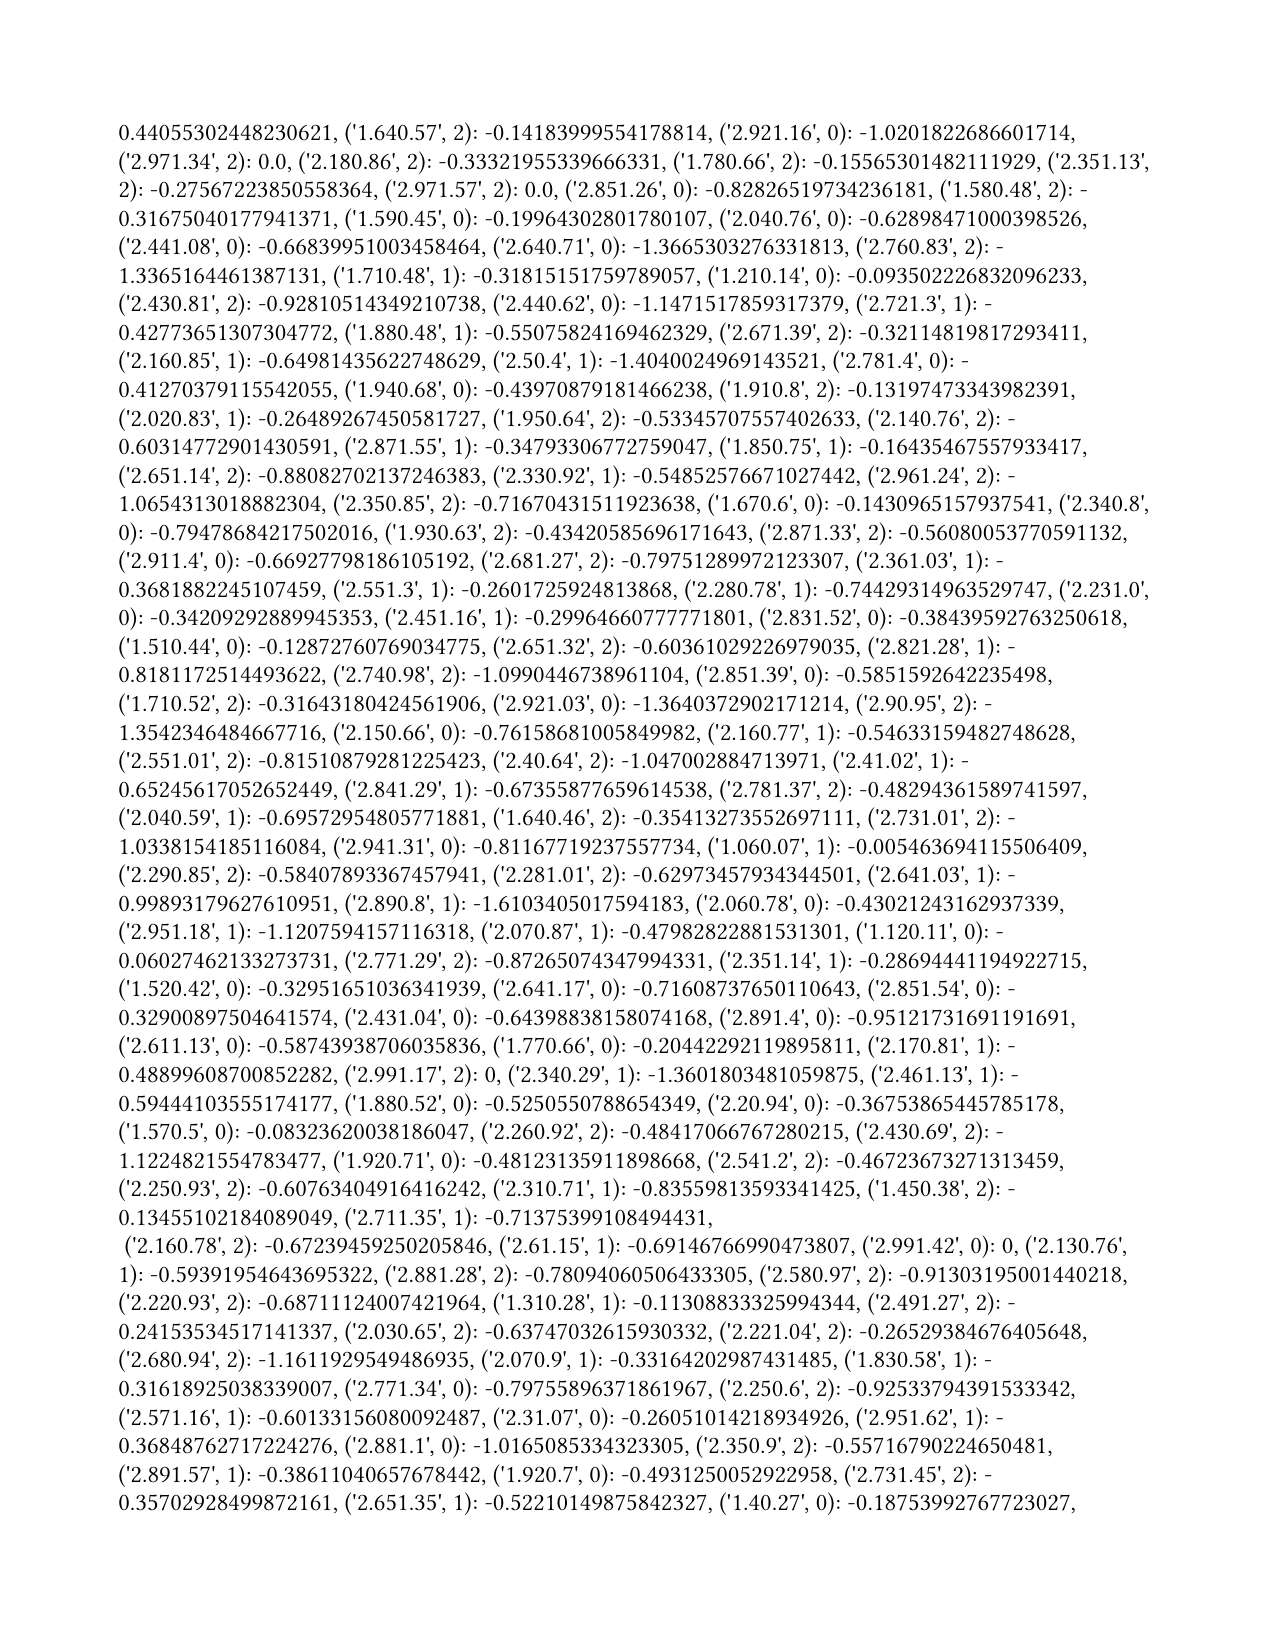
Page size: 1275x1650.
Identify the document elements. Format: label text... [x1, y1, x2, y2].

text -0.44055302448230621, ('1.640.57', 2): -0.14183999554178814, ('2.921.16', 0): -1.0201822686601714, ('2.971.34', 2): 0.0, ('2.180.86', 2): -0.33321955339666331, ('1.780.66', 2): -0.15565301482111929, ('2.351.13', 2): -0.27567223850558364, ('2.971.57', 2): 0.0, ('2.851.26', 0): -0.82826519734236181, ('1.580.48', 2): -0.31675040177941371, ('1.590.45', 0): -0.19964302801780107, ('2.040.76', 0): -0.62898471000398526, ('2.441.08', 0): -0.66839951003458464, ('2.640.71', 0): -1.3665303276331813, ('2.760.83', 2): -1.3365164461387131, ('1.710.48', 1): -0.31815151759789057, ('1.210.14', 0): -0.093502226832096233, ('2.430.81', 2): -0.92810514349210738, ('2.440.62', 0): -1.1471517859317379, ('2.721.3', 1): -0.42773651307304772, ('1.880.48', 1): -0.55075824169462329, ('2.671.39', 2): -0.32114819817293411, ('2.160.85', 1): -0.64981435622748629, ('2.50.4', 1): -1.4040024969143521, ('2.781.4', 0): -0.41270379115542055, ('1.940.68', 0): -0.43970879181466238, ('1.910.8', 2): -0.13197473343982391, ('2.020.83', 1): -0.26489267450581727, ('1.950.64', 2): -0.53345707557402633, ('2.140.76', 2): -0.60314772901430591, ('2.871.55', 1): -0.34793306772759047, ('1.850.75', 1): -0.16435467557933417, ('2.651.14', 2): -0.88082702137246383, ('2.330.92', 1): -0.54852576671027442, ('2.961.24', 2): -1.0654313018882304, ('2.350.85', 2): -0.71670431511923638, ('1.670.6', 0): -0.1430965157937541, ('2.340.8', 0): -0.79478684217502016, ('1.930.63', 2): -0.43420585696171643, ('2.871.33', 2): -0.56080053770591132, ('2.911.4', 0): -0.66927798186105192, ('2.681.27', 2): -0.79751289972123307, ('2.361.03', 1): -0.3681882245107459, ('2.551.3', 1): -0.2601725924813868, ('2.280.78', 1): -0.74429314963529747, ('2.231.0', 0): -0.34209292889945353, ('2.451.16', 1): -0.29964660777771801, ('2.831.52', 0): -0.38439592763250618, ('1.510.44', 0): -0.12872760769034775, ('2.651.32', 2): -0.60361029226979035, ('2.821.28', 1): -0.8181172514493622, ('2.740.98', 2): -1.0990446738961104, ('2.851.39', 0): -0.5851592642235498, ('1.710.52', 2): -0.31643180424561906, ('2.921.03', 0): -1.3640372902171214, ('2.90.95', 2): -1.3542346484667716, ('2.150.66', 0): -0.76158681005849982, ('2.160.77', 1): -0.54633159482748628, ('2.551.01', 2): -0.81510879281225423, ('2.40.64', 2): -1.047002884713971, ('2.41.02', 1): -0.65245617052652449, ('2.841.29', 1): -0.67355877659614538, ('2.781.37', 2): -0.48294361589741597, ('2.040.59', 1): -0.69572954805771881, ('1.640.46', 2): -0.35413273552697111, ('2.731.01', 2): -1.0338154185116084, ('2.941.31', 0): -0.81167719237557734, ('1.060.07', 1): -0.005463694115506409, ('2.290.85', 2): -0.58407893367457941, ('2.281.01', 2): -0.62973457934344501, ('2.641.03', 1): -0.99893179627610951, ('2.890.8', 1): -1.6103405017594183, ('2.060.78', 0): -0.43021243162937339, ('2.951.18', 1): -1.1207594157116318, ('2.070.87', 1): -0.47982822881531301, ('1.120.11', 0): -0.06027462133273731, ('2.771.29', 2): -0.87265074347994331, ('2.351.14', 1): -0.28694441194922715, ('1.520.42', 0): -0.32951651036341939, ('2.641.17', 0): -0.71608737650110643, ('2.851.54', 0): -0.32900897504641574, ('2.431.04', 0): -0.64398838158074168, ('2.891.4', 0): -0.95121731691191691, ('2.611.13', 0): -0.58743938706035836, ('1.770.66', 0): -0.20442292119895811, ('2.170.81', 1): -0.48899608700852282, ('2.991.17', 2): 0, ('2.340.29', 1): -1.3601803481059875, ('2.461.13', 1): -0.59444103555174177, ('1.880.52', 0): -0.5250550788654349, ('2.20.94', 0): -0.36753865445785178, ('1.570.5', 0): -0.08323620038186047, ('2.260.92', 2): -0.48417066767280215, ('2.430.69', 2): -1.1224821554783477, ('1.920.71', 0): -0.48123135911898668, ('2.541.2', 2): -0.46723673271313459, ('2.250.93', 2): -0.60763404916416242, ('2.310.71', 1): -0.83559813593341425, ('1.450.38', 2): -0.13455102184089049, ('2.711.35', 1): -0.71375399108494431, [118, 118, 1157, 1231]
text ('2.160.78', 2): -0.67239459250205846, ('2.61.15', 1): -0.69146766990473807, ('2.991.42', 0): 0, ('2.130.76', 1): -0.59391954643695322, ('2.881.28', 2): -0.78094060506433305, ('2.580.97', 2): -0.91303195001440218, ('2.220.93', 2): -0.68711124007421964, ('1.310.28', 1): -0.11308833325994344, ('2.491.27', 2): -0.24153534517141337, ('2.030.65', 2): -0.63747032615930332, ('2.221.04', 2): -0.26529384676405648, ('2.680.94', 2): -1.1611929549486935, ('2.070.9', 1): -0.33164202987431485, ('1.830.58', 1): -0.31618925038339007, ('2.771.34', 0): -0.79755896371861967, ('2.250.6', 2): -0.92533794391533342, ('2.571.16', 1): -0.60133156080092487, ('2.31.07', 0): -0.26051014218934926, ('2.951.62', 1): -0.36848762717224276, ('2.881.1', 0): -1.0165085334323305, ('2.350.9', 2): -0.55716790224650481, ('2.891.57', 1): -0.38611040657678442, ('1.920.7', 0): -0.4931250052922958, ('2.731.45', 2): -0.35702928499872161, ('2.651.35', 1): -0.52210149875842327, ('1.40.27', 0): -0.18753992767723027, [118, 1231, 1157, 1517]
